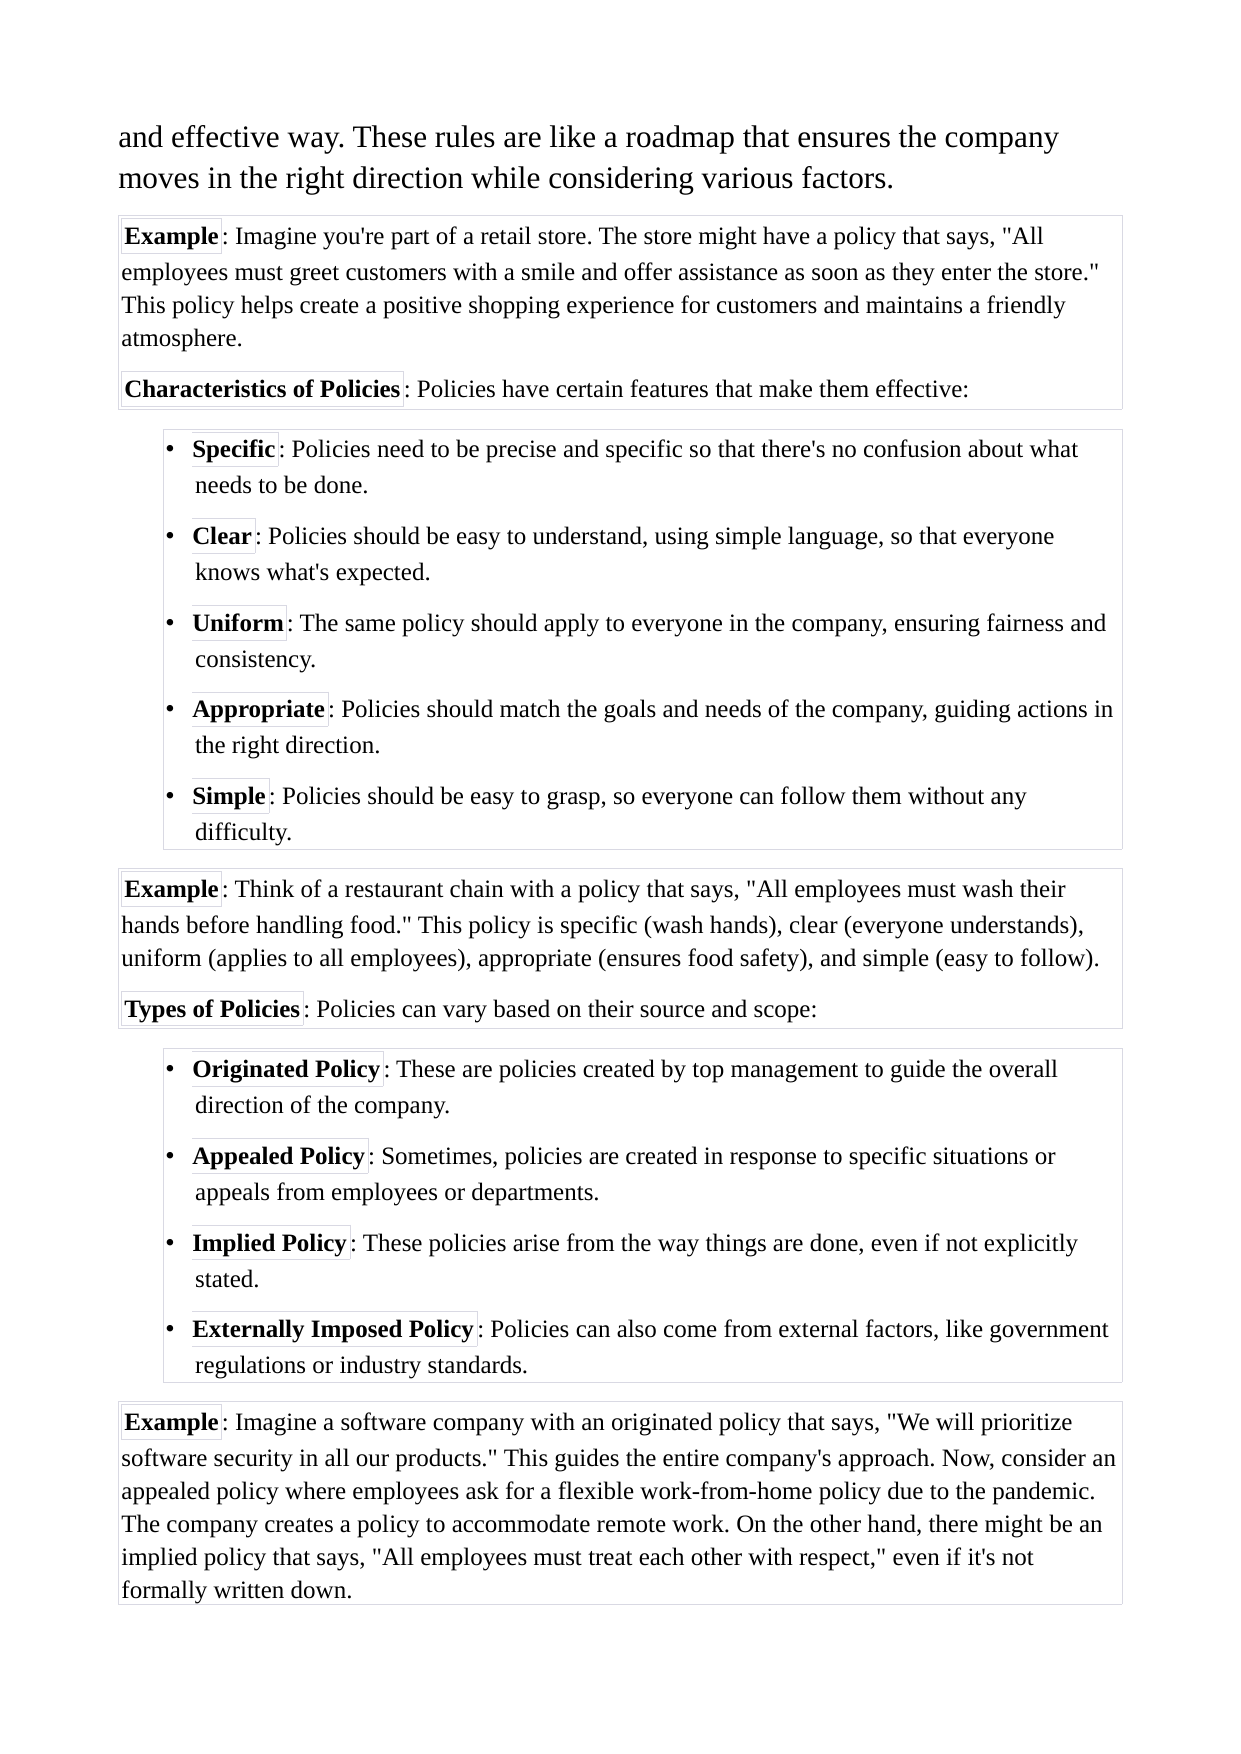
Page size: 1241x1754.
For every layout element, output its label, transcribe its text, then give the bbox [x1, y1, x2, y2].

list Appealed Policy: Sometimes, policies are created in response to specific situations or appeals from employees or departments. [164, 1135, 1122, 1206]
text Characteristics of Policies: Policies have certain features that make them effective: [119, 368, 1122, 409]
text Example: Imagine a software company with an originated policy that says, "We will prioritize software security in all our products." This guides the entire company's approach. Now, consider an appealed policy where employees ask for a flexible work-from-home policy due to the pandemic. The company creates a policy to accommodate remote work. On the other hand, there might be an implied policy that says, "All employees must treat each other with respect," even if it's not formally written down. [119, 1402, 1122, 1604]
list Implied Policy: These policies arise from the way things are done, even if not explicitly stated. [164, 1222, 1122, 1292]
text and effective way. These rules are like a roadmap that ensures the company moves in the right direction while considering various factors. [118, 118, 1122, 195]
list Clear: Policies should be easy to understand, using simple language, so that everyone knows what's expected. [164, 515, 1122, 586]
text Example: Imagine you're part of a retail store. The store might have a policy that says, "All employees must greet customers with a smile and offer assistance as soon as they enter the store." This policy helps create a positive shopping experience for customers and maintains a friendly atmosphere. [119, 216, 1122, 352]
list Uniform: The same policy should apply to everyone in the company, ensuring fairness and consistency. [164, 602, 1122, 673]
list Externally Imposed Policy: Policies can also come from external factors, like government regulations or industry standards. [164, 1308, 1122, 1382]
text Example: Think of a restaurant chain with a policy that says, "All employees must wash their hands before handling food." This policy is specific (wash hands), clear (everyone understands), uniform (applies to all employees), appropriate (ensures food safety), and simple (easy to follow). [119, 869, 1122, 972]
list Simple: Policies should be easy to grasp, so everyone can follow them without any difficulty. [164, 775, 1122, 849]
list Appropriate: Policies should match the goals and needs of the company, guiding actions in the right direction. [164, 688, 1122, 759]
text Types of Policies: Policies can vary based on their source and scope: [119, 988, 1122, 1028]
list Specific: Policies need to be precise and specific so that there's no confusion about what needs to be done. [164, 430, 1122, 499]
list Originated Policy: These are policies created by top management to guide the overall direction of the company. [164, 1049, 1122, 1119]
